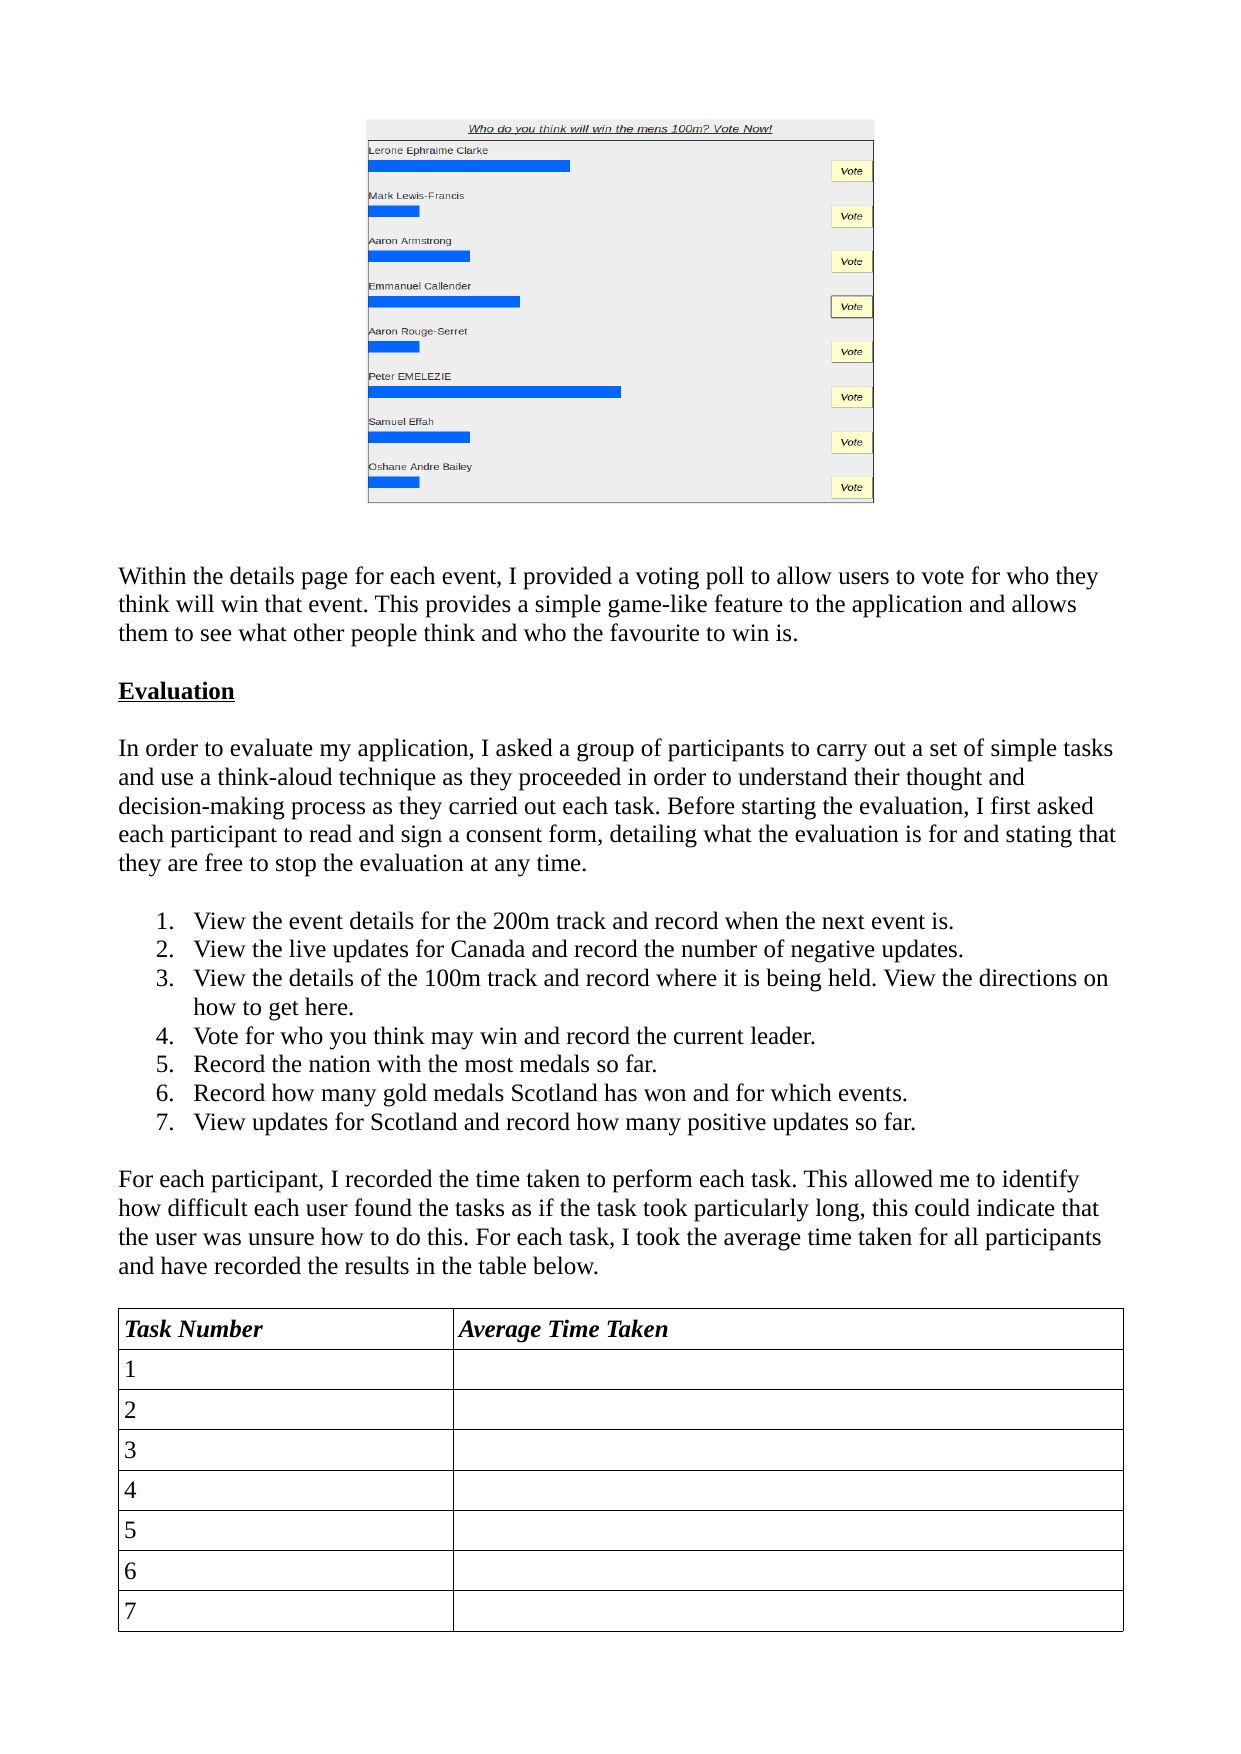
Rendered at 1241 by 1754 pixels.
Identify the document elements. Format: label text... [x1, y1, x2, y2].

list Record how many gold medals Scotland has won and for which events. [156, 1078, 1122, 1107]
picture [366, 118, 875, 504]
table_header Task Number [119, 1309, 453, 1348]
text For each participant, I recorded the time taken to perform each task. This allowed me to identify how difficult each user found the tasks as if the task took particularly long, this could indicate that the user was unsure how to do this. For each task, I took the average time taken for all participants and have recorded the results in the table below. [118, 1164, 1122, 1279]
table_header Average Time Taken [454, 1309, 1123, 1348]
table_cell 4 [119, 1471, 453, 1510]
table_cell 7 [119, 1591, 453, 1631]
table_cell [454, 1390, 1123, 1429]
table_cell [454, 1591, 1123, 1631]
text Within the details page for each event, I provided a voting poll to allow users to vote for who they think will win that event. This provides a simple game-like feature to the application and allows them to see what other people think and who the favourite to win is. [118, 561, 1122, 647]
table_cell 3 [119, 1430, 453, 1469]
table_cell 2 [119, 1390, 453, 1429]
list View the live updates for Canada and record the number of negative updates. [156, 934, 1122, 963]
table_cell [454, 1551, 1123, 1590]
text Evaluation [118, 676, 1122, 704]
list View the details of the 100m track and record where it is being held. View the directions on how to get here. [156, 963, 1122, 1021]
table_cell 6 [119, 1551, 453, 1590]
list View updates for Scotland and record how many positive updates so far. [156, 1107, 1122, 1136]
table_cell [454, 1471, 1123, 1510]
text In order to evaluate my application, I asked a group of participants to carry out a set of simple tasks and use a think-aloud technique as they proceeded in order to understand their thought and decision-making process as they carried out each task. Before starting the evaluation, I first asked each participant to read and sign a consent form, detailing what the evaluation is for and stating that they are free to stop the evaluation at any time. [118, 733, 1122, 877]
table_cell [454, 1511, 1123, 1550]
list Vote for who you think may win and record the current leader. [156, 1021, 1122, 1049]
table_cell 5 [119, 1511, 453, 1550]
table_cell 1 [119, 1350, 453, 1389]
list Record the nation with the most medals so far. [156, 1049, 1122, 1078]
table_cell [454, 1430, 1123, 1469]
table_cell [454, 1350, 1123, 1389]
list View the event details for the 200m track and record when the next event is. [156, 906, 1122, 934]
